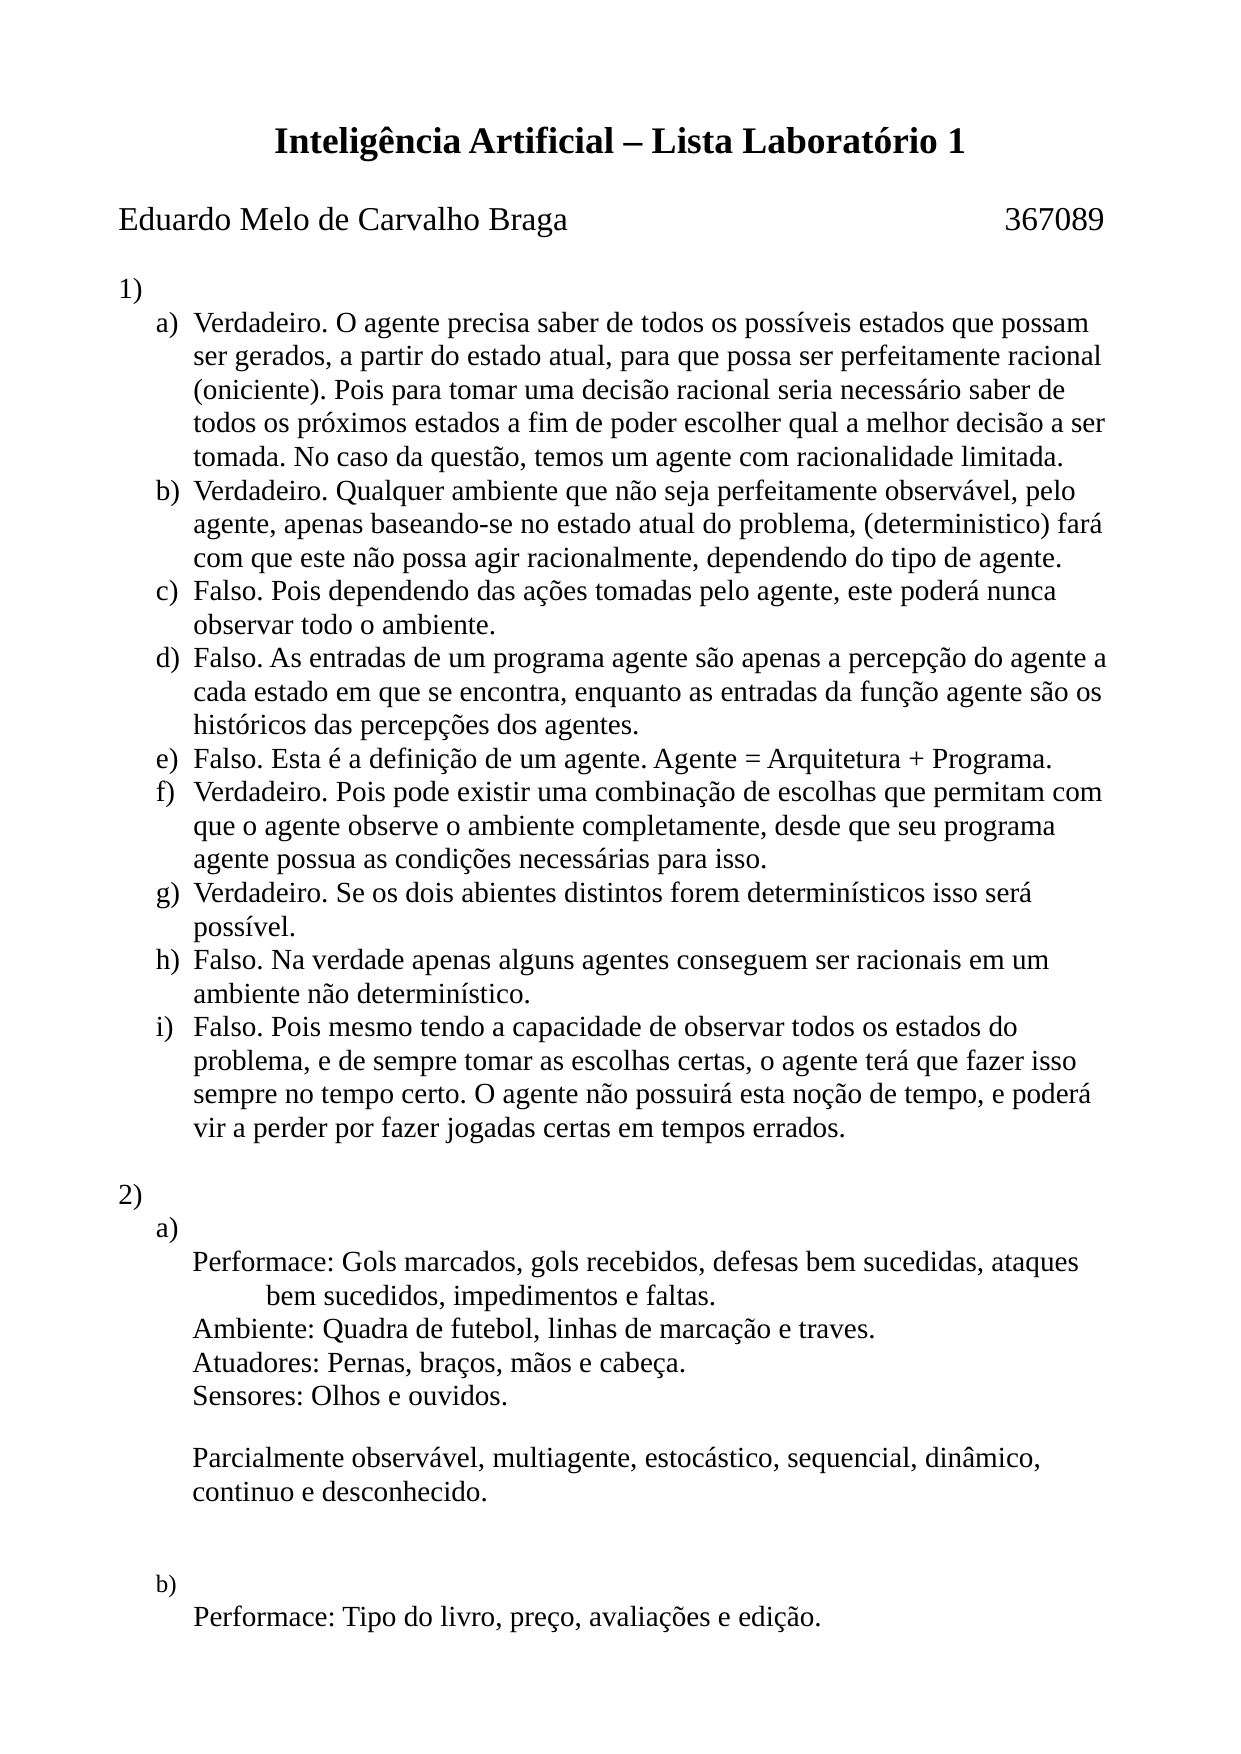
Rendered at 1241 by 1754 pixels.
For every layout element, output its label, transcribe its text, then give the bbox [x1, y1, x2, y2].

list Falso. Pois mesmo tendo a capacidade de observar todos os estados do problema, e de sempre tomar as escolhas certas, o agente terá que fazer isso sempre no tempo certo. O agente não possuirá esta noção de tempo, e poderá vir a perder por fazer jogadas certas em tempos errados. [156, 1009, 1122, 1143]
text Performace: Gols marcados, gols recebidos, defesas bem sucedidas, ataques bem sucedidos, impedimentos e faltas. [118, 1244, 1122, 1311]
text Parcialmente observável, multiagente, estocástico, sequencial, dinâmico, continuo e desconhecido. [118, 1441, 1122, 1508]
list Falso. Na verdade apenas alguns agentes conseguem ser racionais em um ambiente não determinístico. [156, 942, 1122, 1009]
text 1) [118, 271, 1122, 305]
list Verdadeiro. Se os dois abientes distintos forem determinísticos isso será possível. [156, 875, 1122, 942]
list Verdadeiro. Qualquer ambiente que não seja perfeitamente observável, pelo agente, apenas baseando-se no estado atual do problema, (deterministico) fará com que este não possa agir racionalmente, dependendo do tipo de agente. [156, 473, 1122, 573]
text Ambiente: Quadra de futebol, linhas de marcação e traves. [118, 1311, 1122, 1345]
list Falso. Esta é a definição de um agente. Agente = Arquitetura + Programa. [156, 741, 1122, 774]
list Verdadeiro. Pois pode existir uma combinação de escolhas que permitam com que o agente observe o ambiente completamente, desde que seu programa agente possua as condições necessárias para isso. [156, 774, 1122, 875]
list Performace: Tipo do livro, preço, avaliações e edição. [156, 1565, 1122, 1632]
text Atuadores: Pernas, braços, mãos e cabeça. [118, 1345, 1122, 1378]
list Falso. As entradas de um programa agente são apenas a percepção do agente a cada estado em que se encontra, enquanto as entradas da função agente são os históricos das percepções dos agentes. [156, 640, 1122, 741]
text 2) [118, 1177, 1122, 1211]
text Inteligência Artificial – Lista Laboratório 1 [118, 118, 1122, 161]
list Verdadeiro. O agente precisa saber de todos os possíveis estados que possam ser gerados, a partir do estado atual, para que possa ser perfeitamente racional (oniciente). Pois para tomar uma decisão racional seria necessário saber de todos os próximos estados a fim de poder escolher qual a melhor decisão a ser tomada. No caso da questão, temos um agente com racionalidade limitada. [156, 305, 1122, 473]
list Falso. Pois dependendo das ações tomadas pelo agente, este poderá nunca observar todo o ambiente. [156, 573, 1122, 640]
text Eduardo Melo de Carvalho Braga 367089 [118, 199, 1122, 238]
text Sensores: Olhos e ouvidos. [118, 1378, 1122, 1412]
